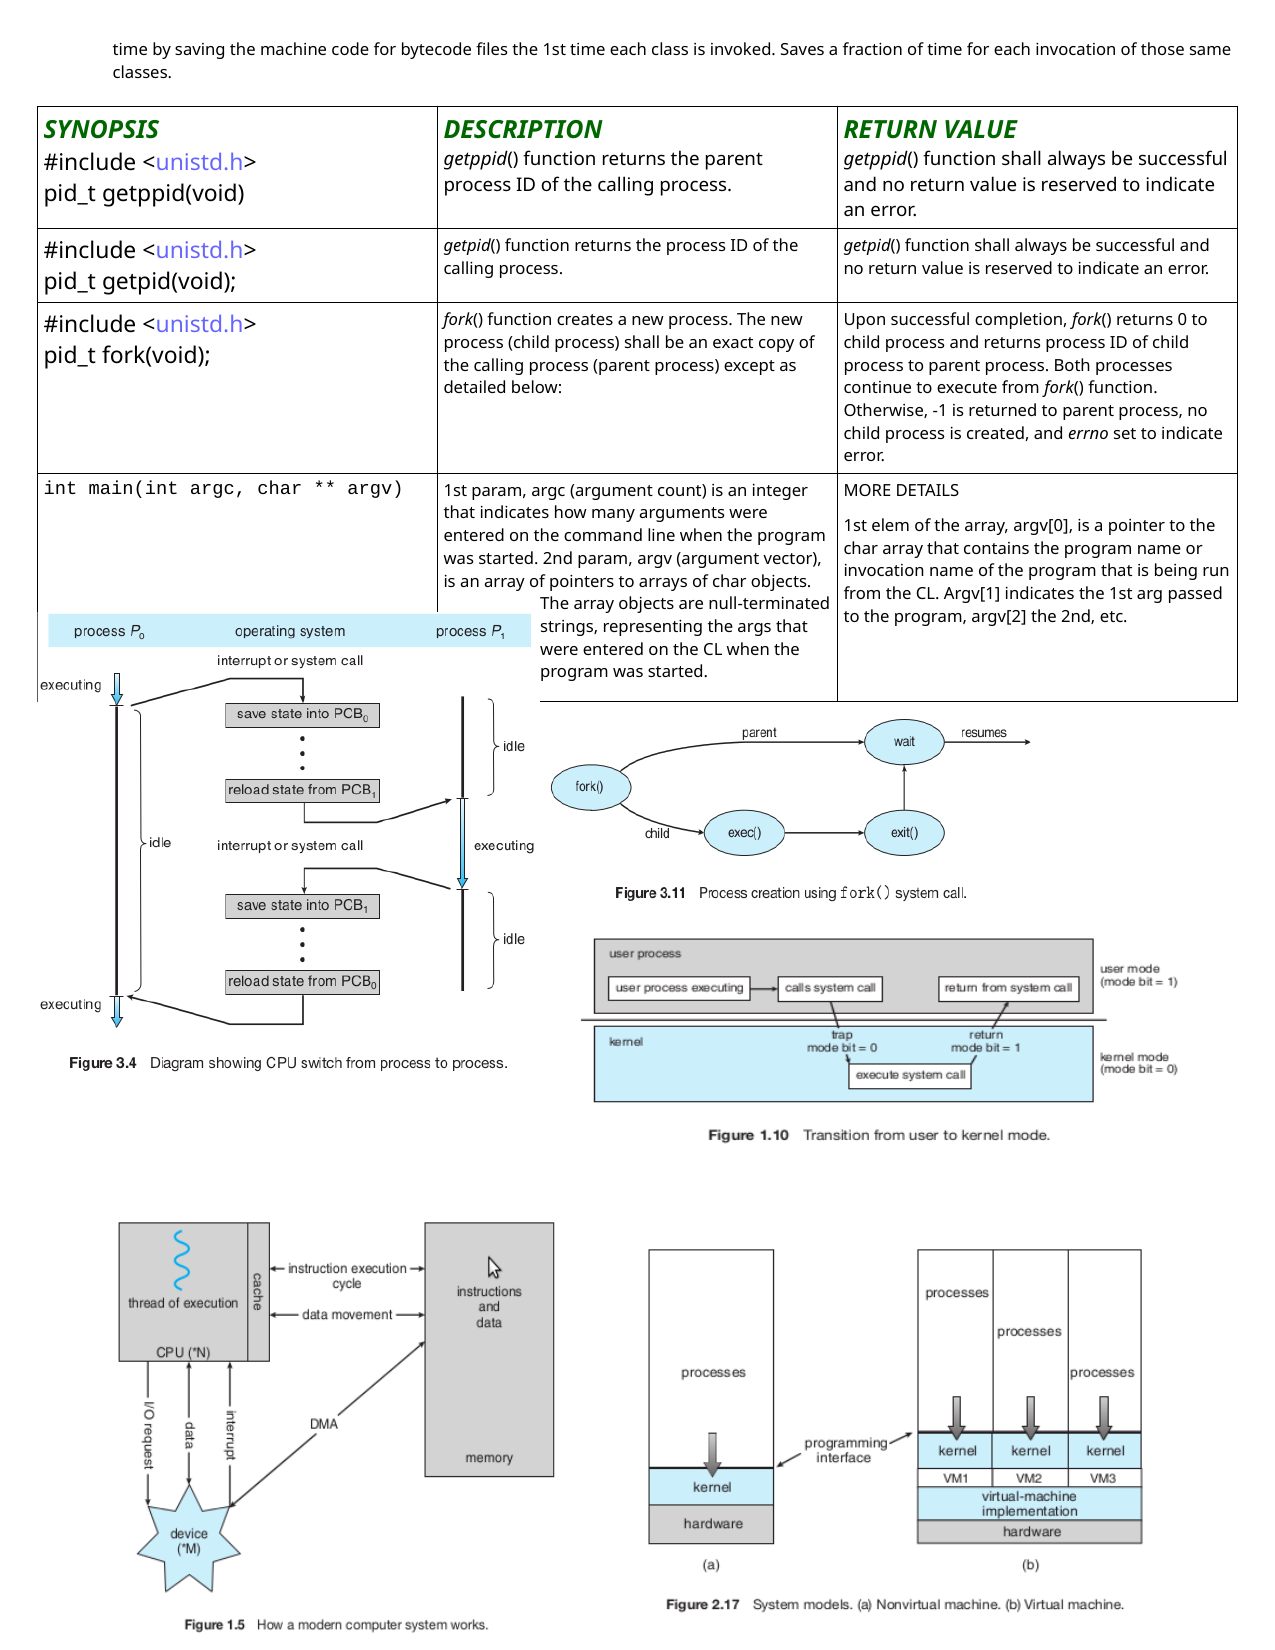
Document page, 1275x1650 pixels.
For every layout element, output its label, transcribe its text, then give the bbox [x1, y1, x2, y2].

picture [638, 1231, 1149, 1624]
table_header #include <unistd.h> pid_t getpid(void); [38, 229, 437, 302]
table_header SYNOPSIS #include <unistd.h> pid_t getppid(void) [38, 107, 437, 228]
table_header int main(int argc, char ** argv) [38, 474, 437, 612]
table_header RETURN VALUE getppid() function shall always be successful and no return value is reserved to indicate an error. [838, 107, 1237, 228]
picture [576, 928, 1189, 1153]
picture [37, 612, 1037, 1080]
table_cell #include <unistd.h> pid_t fork(void); [38, 303, 437, 472]
table_cell Upon successful completion, fork() returns 0 to child process and returns process ID of child process to parent process. Both processes continue to execute from fork() function. Otherwise, -1 is returned to parent process, no child process is created, and errno set to indicate error. [838, 303, 1237, 472]
table_header getpid() function shall always be successful and no return value is reserved to indicate an error. [838, 229, 1237, 302]
table_cell fork() function creates a new process. The new process (child process) shall be an exact copy of the calling process (parent process) except as detailed below: [438, 303, 837, 472]
table_header MORE DETAILS 1st elem of the array, argv[0], is a pointer to the char array that contains the program name or invocation name of the program that is being run from the CL. Argv[1] indicates the 1st arg passed to the program, argv[2] the 2nd, etc. [838, 474, 1237, 701]
list time by saving the machine code for bytecode files the 1st time each class is invoked. Saves a fraction of time for each invocation of those same classes. [75, 37, 1237, 83]
table_header 1st param, argc (argument count) is an integer that indicates how many arguments were entered on the command line when the program was started. 2nd param, argv (argument vector), is an array of pointers to arrays of char objects. The array objects are null-terminated [438, 474, 837, 612]
table_header getpid() function returns the process ID of the calling process. [438, 229, 837, 302]
picture [110, 1212, 564, 1641]
table_header strings, representing the args that were entered on the CL when the program was started. [540, 613, 837, 701]
table_header DESCRIPTION getppid() function returns the parent process ID of the calling process. [438, 107, 837, 228]
